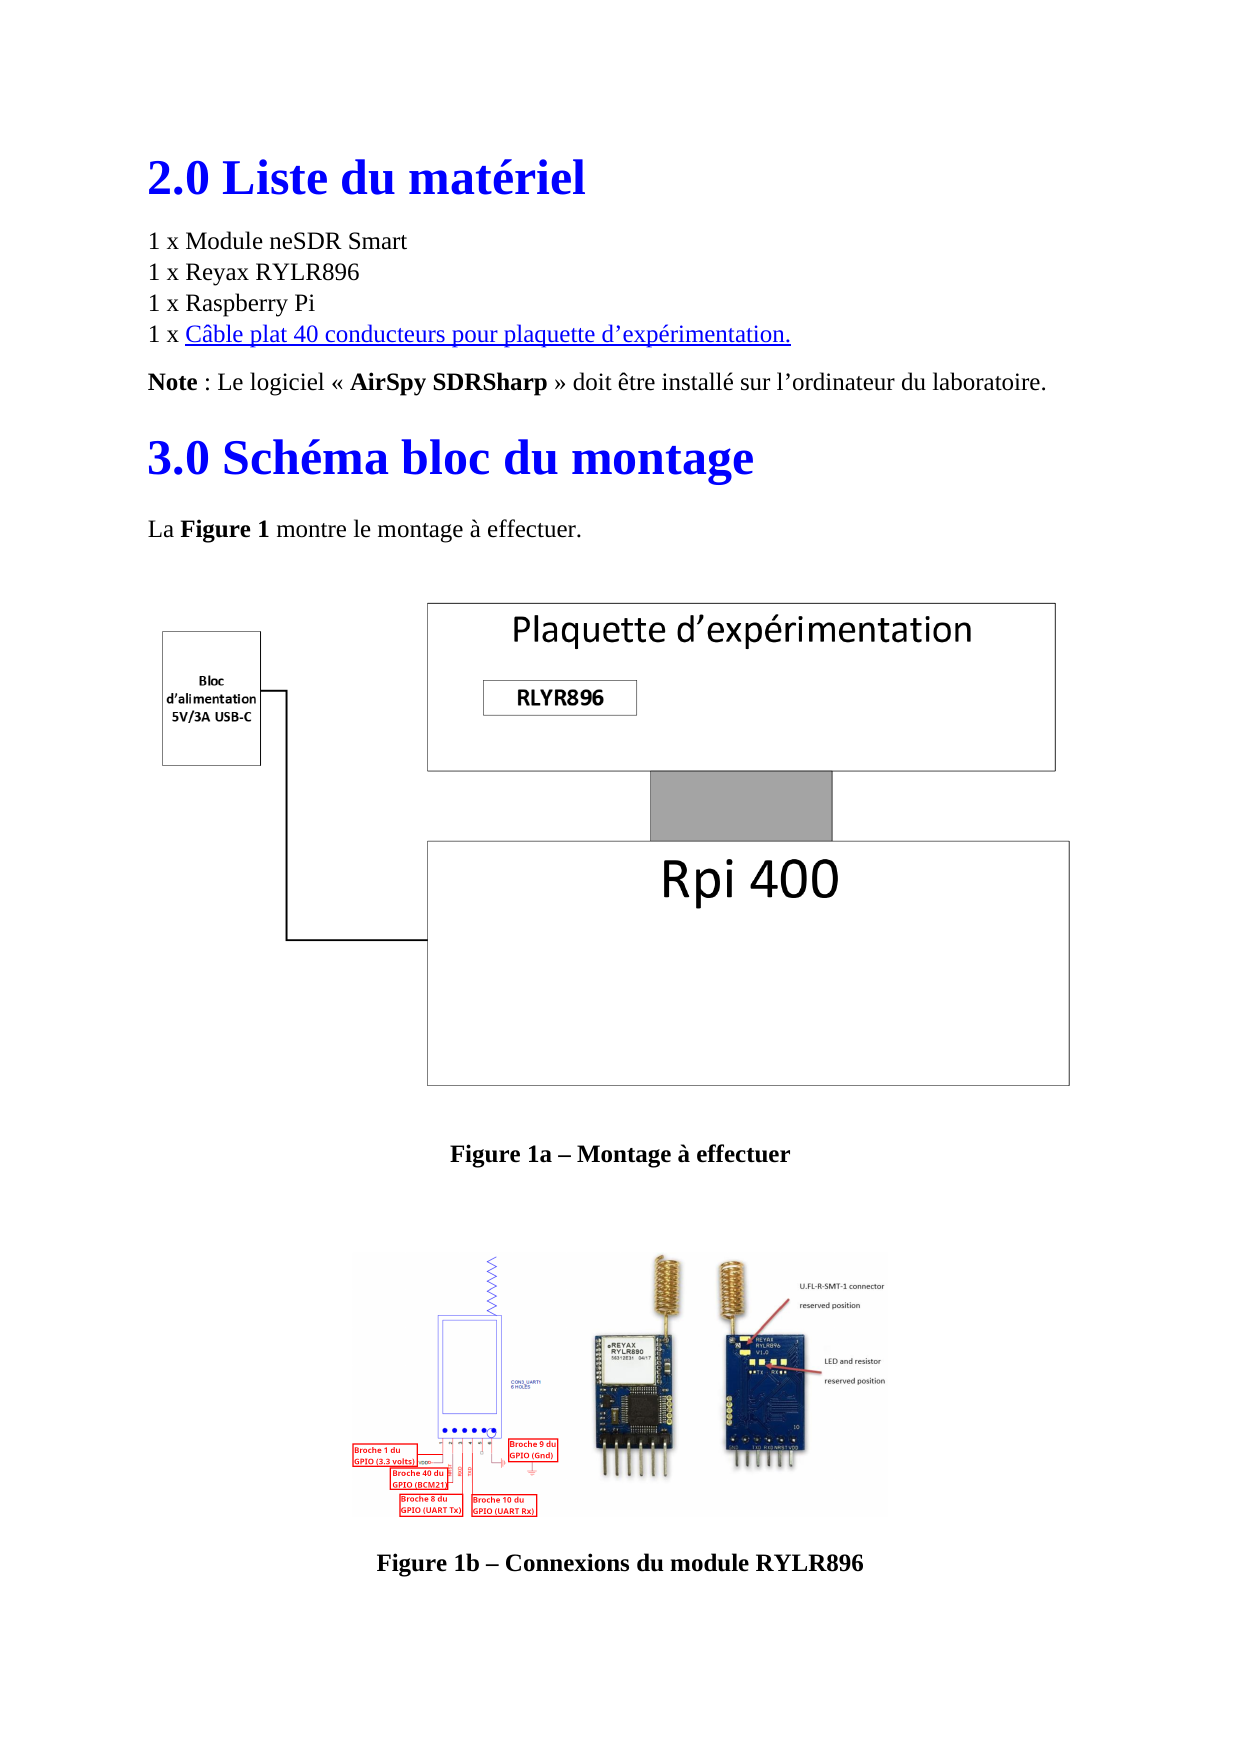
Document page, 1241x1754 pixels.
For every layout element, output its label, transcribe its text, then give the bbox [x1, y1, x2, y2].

text 1 x Module neSDR Smart 1 x Reyax RYLR896 1 x Raspberry Pi 1 x Câble plat 40 conducteurs pour plaquette d’expérimentation. [148, 226, 1093, 348]
text 2.0 Liste du matériel [148, 148, 1093, 205]
picture [352, 1252, 888, 1517]
subtitle 3.0 Schéma bloc du montage [148, 427, 1093, 485]
text Figure 1b – Connexions du module RYLR896 [148, 1257, 1093, 1577]
text Note : Le logiciel « AirSpy SDRSharp » doit être installé sur l’ordinateur du laboratoire. [148, 367, 1093, 396]
picture [147, 572, 1093, 1108]
text La Figure 1 montre le montage à effectuer. [148, 514, 1093, 543]
text Figure 1a – Montage à effectuer [148, 1139, 1093, 1167]
